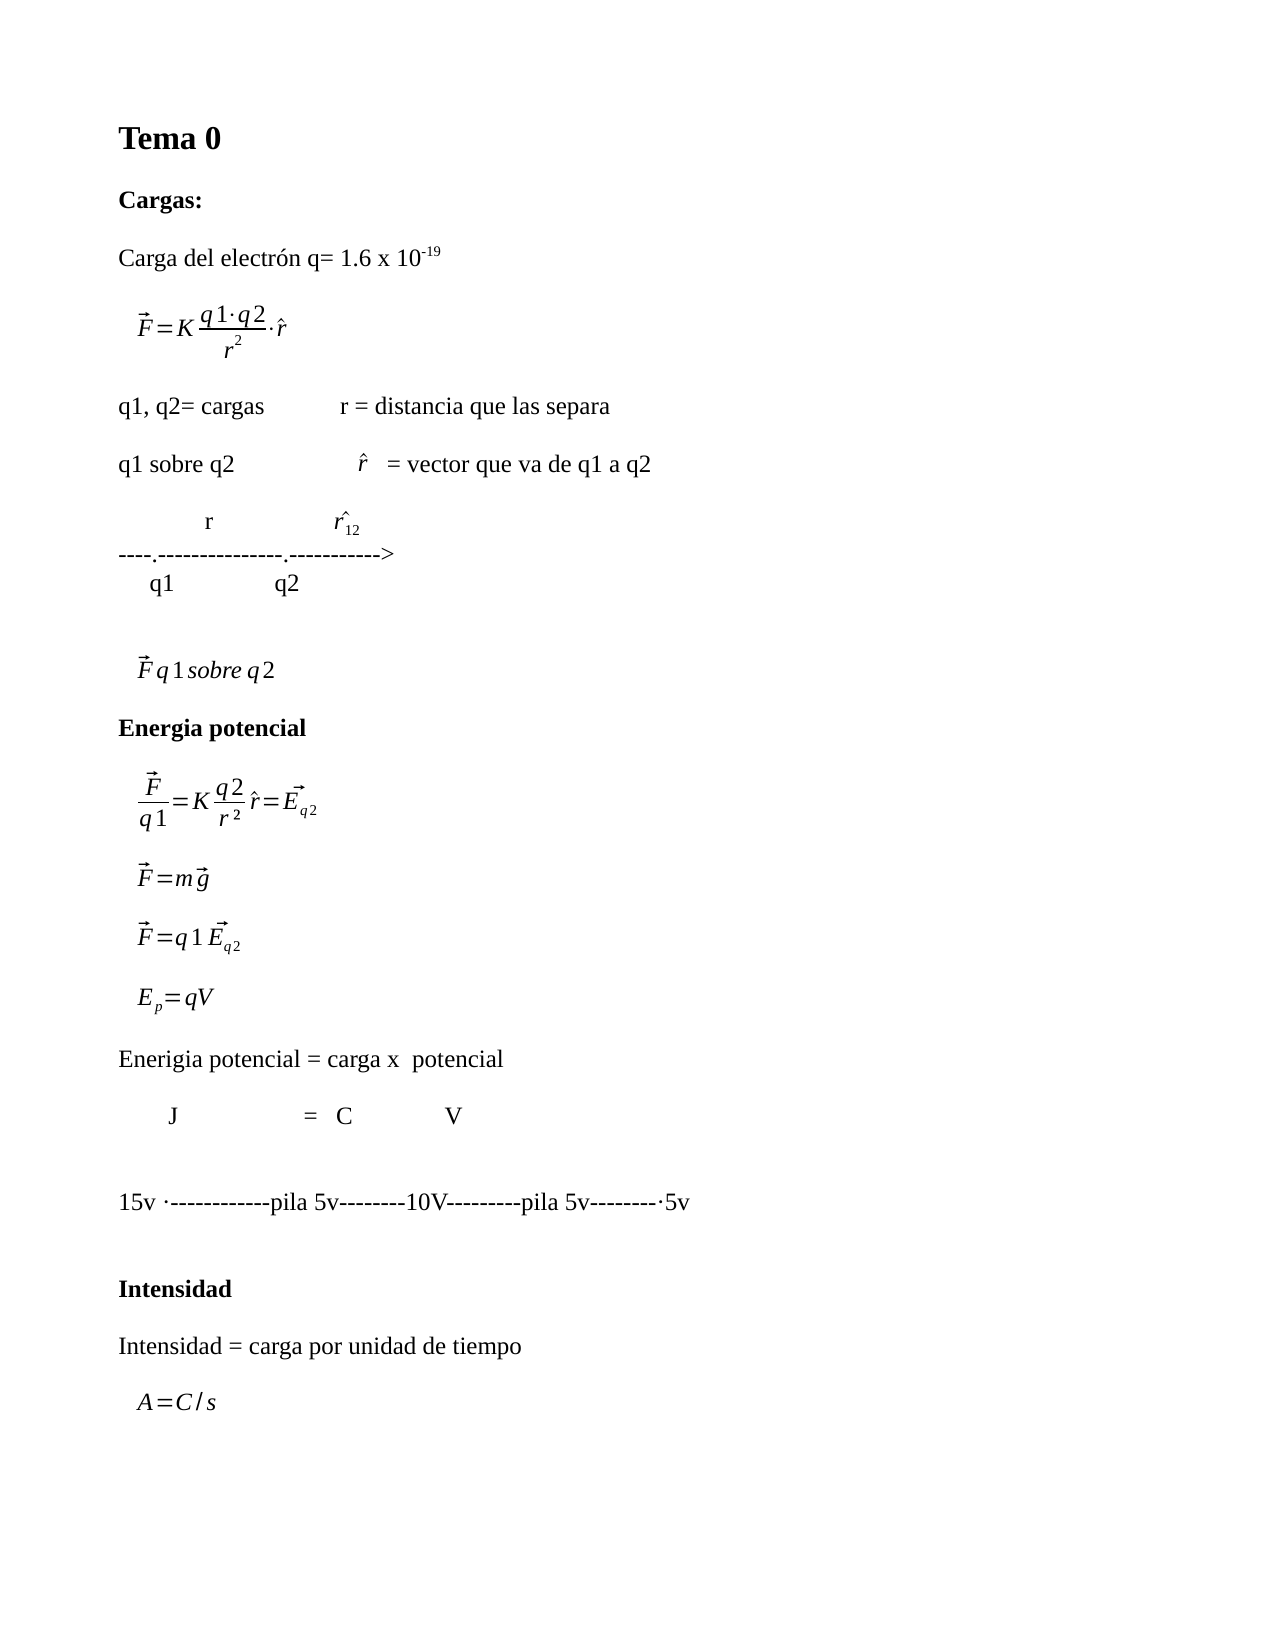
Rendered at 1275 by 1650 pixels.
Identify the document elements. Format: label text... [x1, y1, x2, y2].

text q1 sobre q2 = vector que va de q1 a q2 [118, 449, 1157, 478]
text Carga del electrón q= 1.6 x 10-19 [118, 243, 1157, 271]
text r [118, 506, 1157, 539]
text Tema 0 [118, 118, 1157, 156]
text Intensidad = carga por unidad de tiempo [118, 1331, 1157, 1360]
text J = C V [118, 1101, 1157, 1130]
text Intensidad [118, 1274, 1157, 1302]
text Energia potencial [118, 713, 1157, 742]
text ----.---------------.-----------> [118, 539, 1157, 568]
text 15v ·------------pila 5v--------10V---------pila 5v--------·5v [118, 1187, 1157, 1216]
text q1, q2= cargas r = distancia que las separa [118, 391, 1157, 420]
text Enerigia potencial = carga x potencial [118, 1044, 1157, 1072]
text Cargas: [118, 185, 1157, 214]
text q1 q2 [118, 568, 1157, 596]
